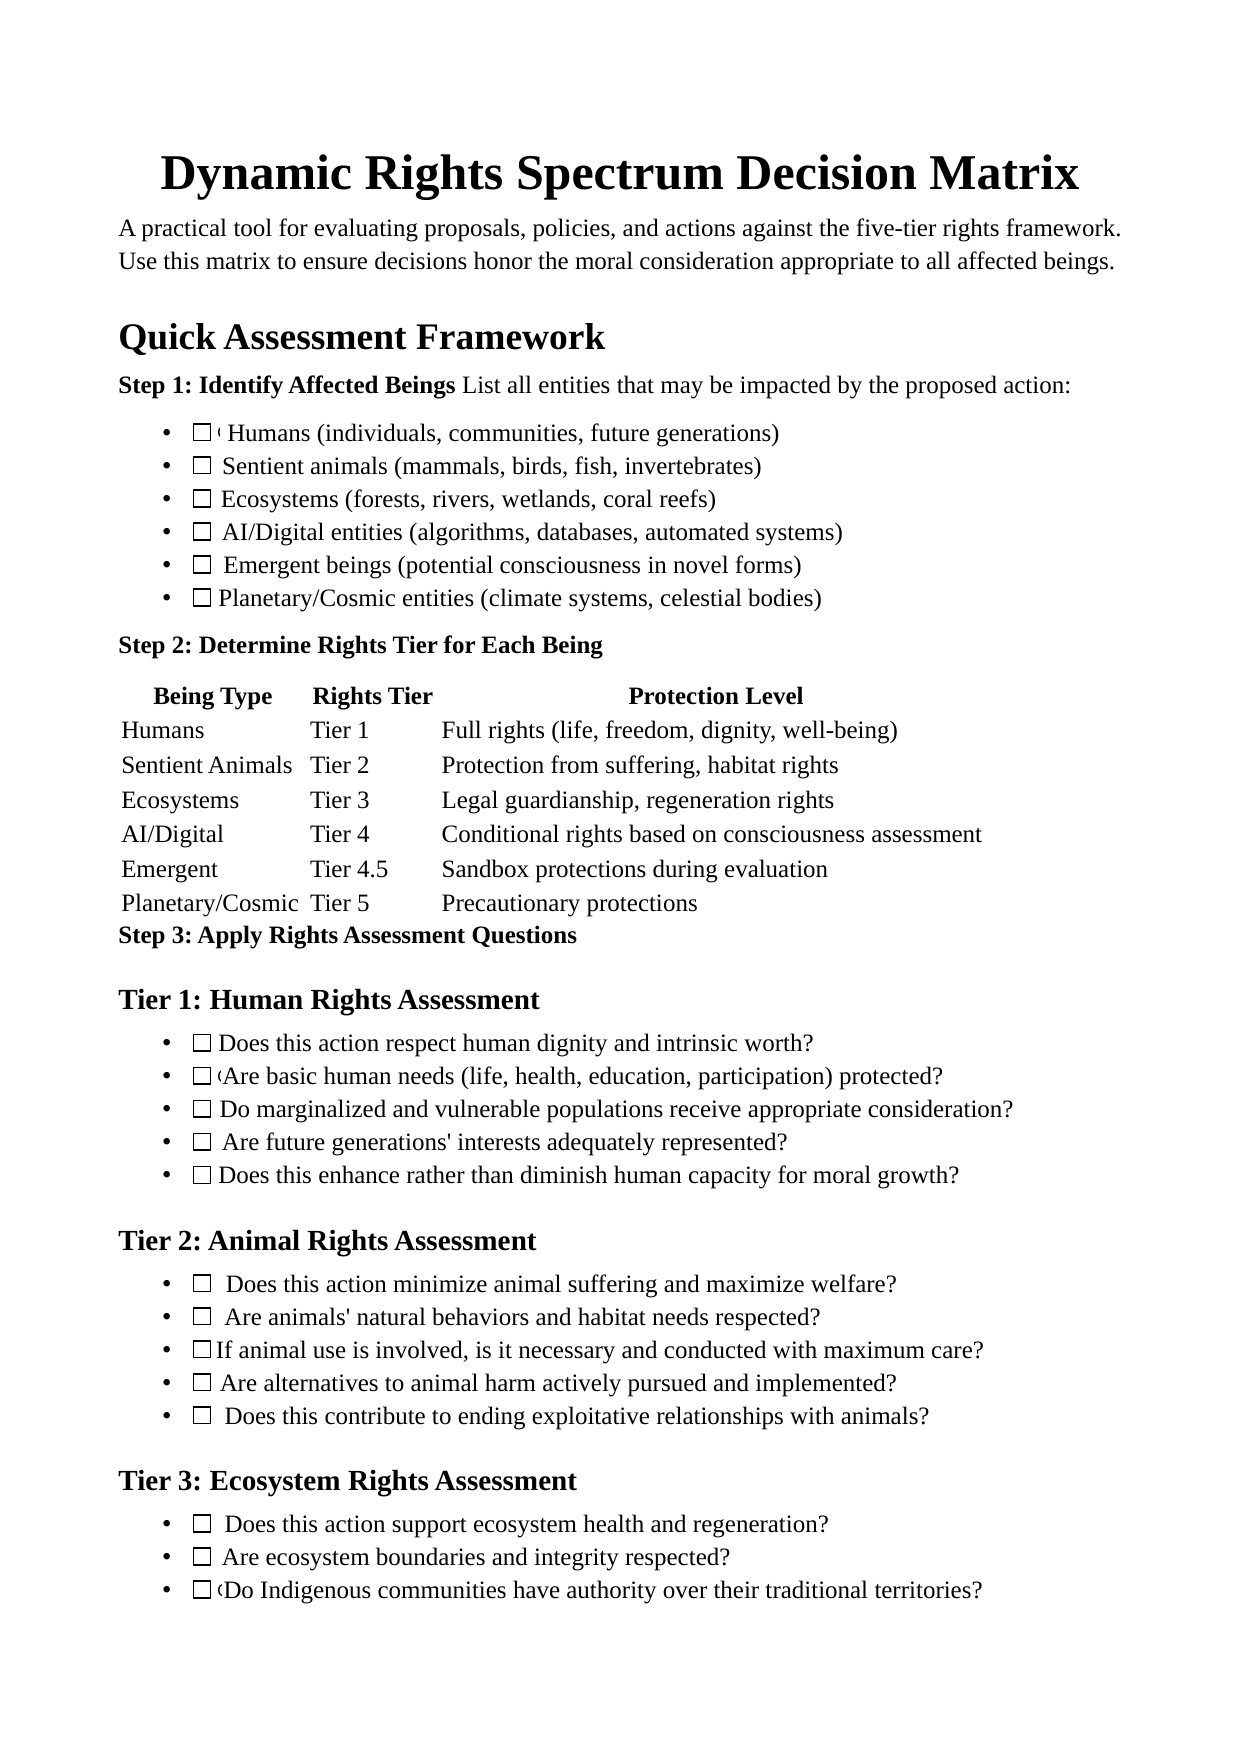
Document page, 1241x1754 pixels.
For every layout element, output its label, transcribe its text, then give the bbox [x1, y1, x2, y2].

table_cell Tier 2 [307, 747, 438, 782]
list Does this enhance rather than diminish human capacity for moral growth? [162, 1161, 1122, 1189]
list Humans (individuals, communities, future generations) [162, 418, 1122, 447]
table_cell Tier 4 [307, 816, 438, 851]
table_cell Tier 1 [307, 713, 438, 747]
table_header Rights Tier [307, 678, 438, 713]
list Emergent beings (potential consciousness in novel forms) [162, 550, 1122, 579]
table_cell Conditional rights based on consciousness assessment [439, 816, 993, 851]
text Step 3: Apply Rights Assessment Questions [118, 920, 1122, 949]
table_cell AI/Digital [118, 816, 307, 851]
list Does this action support ecosystem health and regeneration? [162, 1509, 1122, 1538]
table_cell Full rights (life, freedom, dignity, well-being) [439, 713, 993, 747]
subtitle Tier 2: Animal Rights Assessment [118, 1223, 1122, 1256]
list Does this contribute to ending exploitative relationships with animals? [162, 1401, 1122, 1429]
list Does this action minimize animal suffering and maximize welfare? [162, 1269, 1122, 1297]
text Step 1: Identify Affected Beings List all entities that may be impacted by the proposed action: [118, 370, 1122, 399]
list If animal use is involved, is it necessary and conducted with maximum care? [162, 1335, 1122, 1363]
list Do Indigenous communities have authority over their traditional territories? [162, 1575, 1122, 1604]
table_cell Precautionary protections [439, 886, 993, 920]
table_cell Tier 5 [307, 886, 438, 920]
table_cell Planetary/Cosmic [118, 886, 307, 920]
table_cell Legal guardianship, regeneration rights [439, 782, 993, 816]
table_cell Tier 4.5 [307, 851, 438, 886]
list Are animals' natural behaviors and habitat needs respected? [162, 1302, 1122, 1331]
table_cell Tier 3 [307, 782, 438, 816]
text A practical tool for evaluating proposals, policies, and actions against the five-tier rights framework. Use this matrix to ensure decisions honor the moral consideration appropriate to all affected beings. [118, 213, 1122, 275]
table_cell Protection from suffering, habitat rights [439, 747, 993, 782]
table_cell Emergent [118, 851, 307, 886]
subtitle Tier 1: Human Rights Assessment [118, 982, 1122, 1016]
table_header Being Type [118, 678, 307, 713]
list AI/Digital entities (algorithms, databases, automated systems) [162, 517, 1122, 546]
list Sentient animals (mammals, birds, fish, invertebrates) [162, 451, 1122, 479]
list Do marginalized and vulnerable populations receive appropriate consideration? [162, 1094, 1122, 1123]
list Ecosystems (forests, rivers, wetlands, coral reefs) [162, 484, 1122, 513]
subtitle Tier 3: Ecosystem Rights Assessment [118, 1463, 1122, 1497]
subtitle Quick Assessment Framework [118, 314, 1122, 358]
table_header Protection Level [439, 678, 993, 713]
table_cell Sentient Animals [118, 747, 307, 782]
list Are basic human needs (life, health, education, participation) protected? [162, 1061, 1122, 1090]
list Planetary/Cosmic entities (climate systems, celestial bodies) [162, 583, 1122, 612]
list Does this action respect human dignity and intrinsic worth? [162, 1028, 1122, 1057]
text Step 2: Determine Rights Tier for Each Being [118, 631, 1122, 659]
list Are future generations' interests adequately represented? [162, 1127, 1122, 1156]
list Are alternatives to animal harm actively pursued and implemented? [162, 1368, 1122, 1397]
subtitle Dynamic Rights Spectrum Decision Matrix [118, 143, 1122, 201]
table_cell Ecosystems [118, 782, 307, 816]
table_cell Sandbox protections during evaluation [439, 851, 993, 886]
list Are ecosystem boundaries and integrity respected? [162, 1542, 1122, 1571]
table_cell Humans [118, 713, 307, 747]
